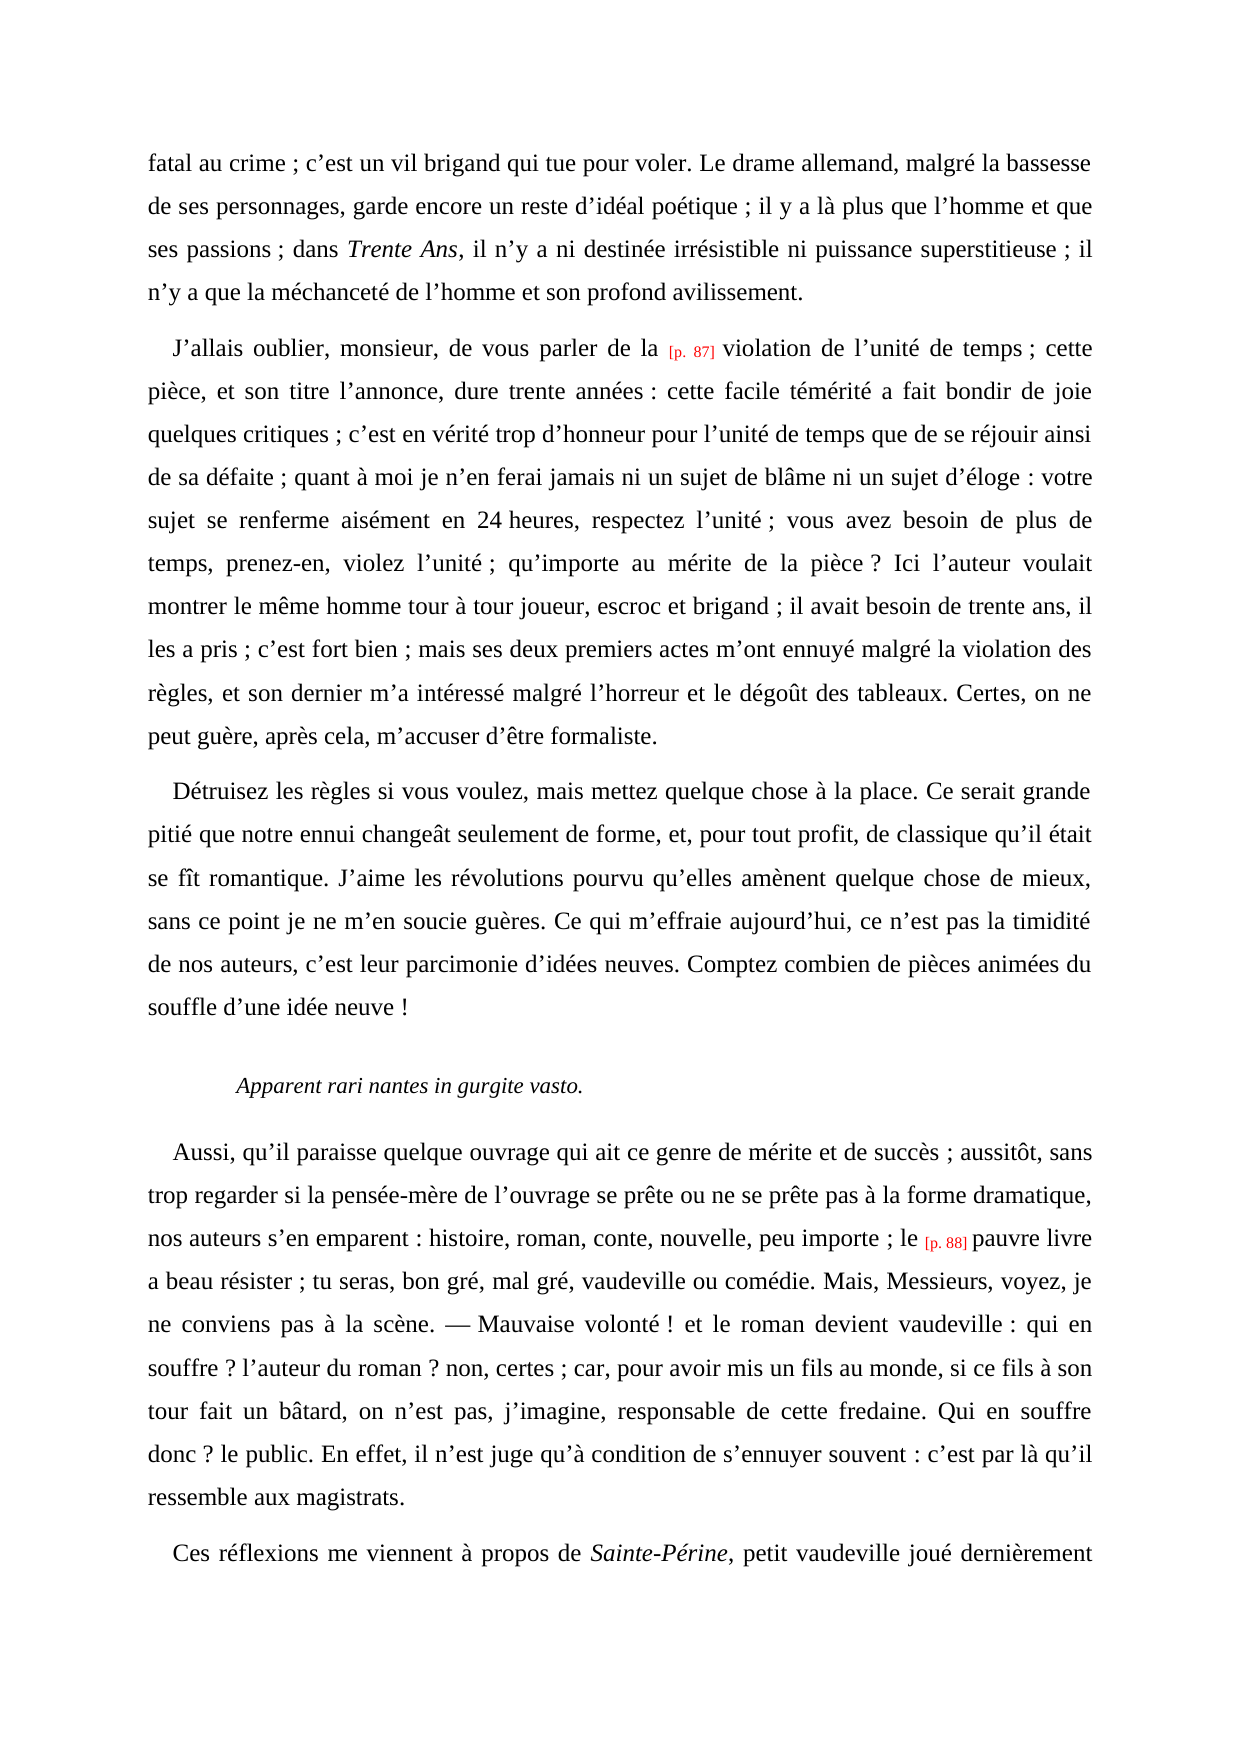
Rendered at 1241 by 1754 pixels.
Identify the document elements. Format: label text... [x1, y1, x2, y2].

text Détruisez les règles si vous voulez, mais mettez quelque chose à la place. Ce serait grande pitié que notre ennui changeât seulement de forme, et, pour tout profit, de classique qu’il était se fît romantique. J’aime les révolutions pourvu qu’elles amènent quelque chose de mieux, sans ce point je ne m’en soucie guères. Ce qui m’effraie aujourd’hui, ce n’est pas la timidité de nos auteurs, c’est leur parcimonie d’idées neuves. Comptez combien de pièces animées du souffle d’une idée neuve ! [148, 776, 1093, 1021]
text Ces réflexions me viennent à propos de Sainte-Périne, petit vaudeville joué dernièrement [148, 1538, 1093, 1566]
text Aussi, qu’il paraisse quelque ouvrage qui ait ce genre de mérite et de succès ; aussitôt, sans trop regarder si la pensée-mère de l’ouvrage se prête ou ne se prête pas à la forme dramatique, nos auteurs s’en emparent : histoire, roman, conte, nouvelle, peu importe ; le [p. 88] pauvre livre a beau résister ; tu seras, bon gré, mal gré, vaudeville ou comédie. Mais, Messieurs, voyez, je ne conviens pas à la scène. — Mauvaise volonté ! et le roman devient vaudeville : qui en souffre ? l’auteur du roman ? non, certes ; car, pour avoir mis un fils au monde, si ce fils à son tour fait un bâtard, on n’est pas, j’imagine, responsable de cette fredaine. Qui en souffre donc ? le public. En effet, il n’est juge qu’à condition de s’ennuyer souvent : c’est par là qu’il ressemble aux magistrats. [148, 1137, 1093, 1511]
text fatal au crime ; c’est un vil brigand qui tue pour voler. Le drame allemand, malgré la bassesse de ses personnages, garde encore un reste d’idéal poétique ; il y a là plus que l’homme et que ses passions ; dans Trente Ans, il n’y a ni destinée irrésistible ni puissance superstitieuse ; il n’y a que la méchanceté de l’homme et son profond avilissement. [148, 148, 1093, 306]
text Apparent rari nantes in gurgite vasto. [236, 1073, 1093, 1099]
text J’allais oublier, monsieur, de vous parler de la [p. 87] violation de l’unité de temps ; cette pièce, et son titre l’annonce, dure trente années : cette facile témérité a fait bondir de joie quelques critiques ; c’est en vérité trop d’honneur pour l’unité de temps que de se réjouir ainsi de sa défaite ; quant à moi je n’en ferai jamais ni un sujet de blâme ni un sujet d’éloge : votre sujet se renferme aisément en 24 heures, respectez l’unité ; vous avez besoin de plus de temps, prenez-en, violez l’unité ; qu’importe au mérite de la pièce ? Ici l’auteur voulait montrer le même homme tour à tour joueur, escroc et brigand ; il avait besoin de trente ans, il les a pris ; c’est fort bien ; mais ses deux premiers actes m’ont ennuyé malgré la violation des règles, et son dernier m’a intéressé malgré l’horreur et le dégoût des tableaux. Certes, on ne peut guère, après cela, m’accuser d’être formaliste. [148, 333, 1093, 749]
